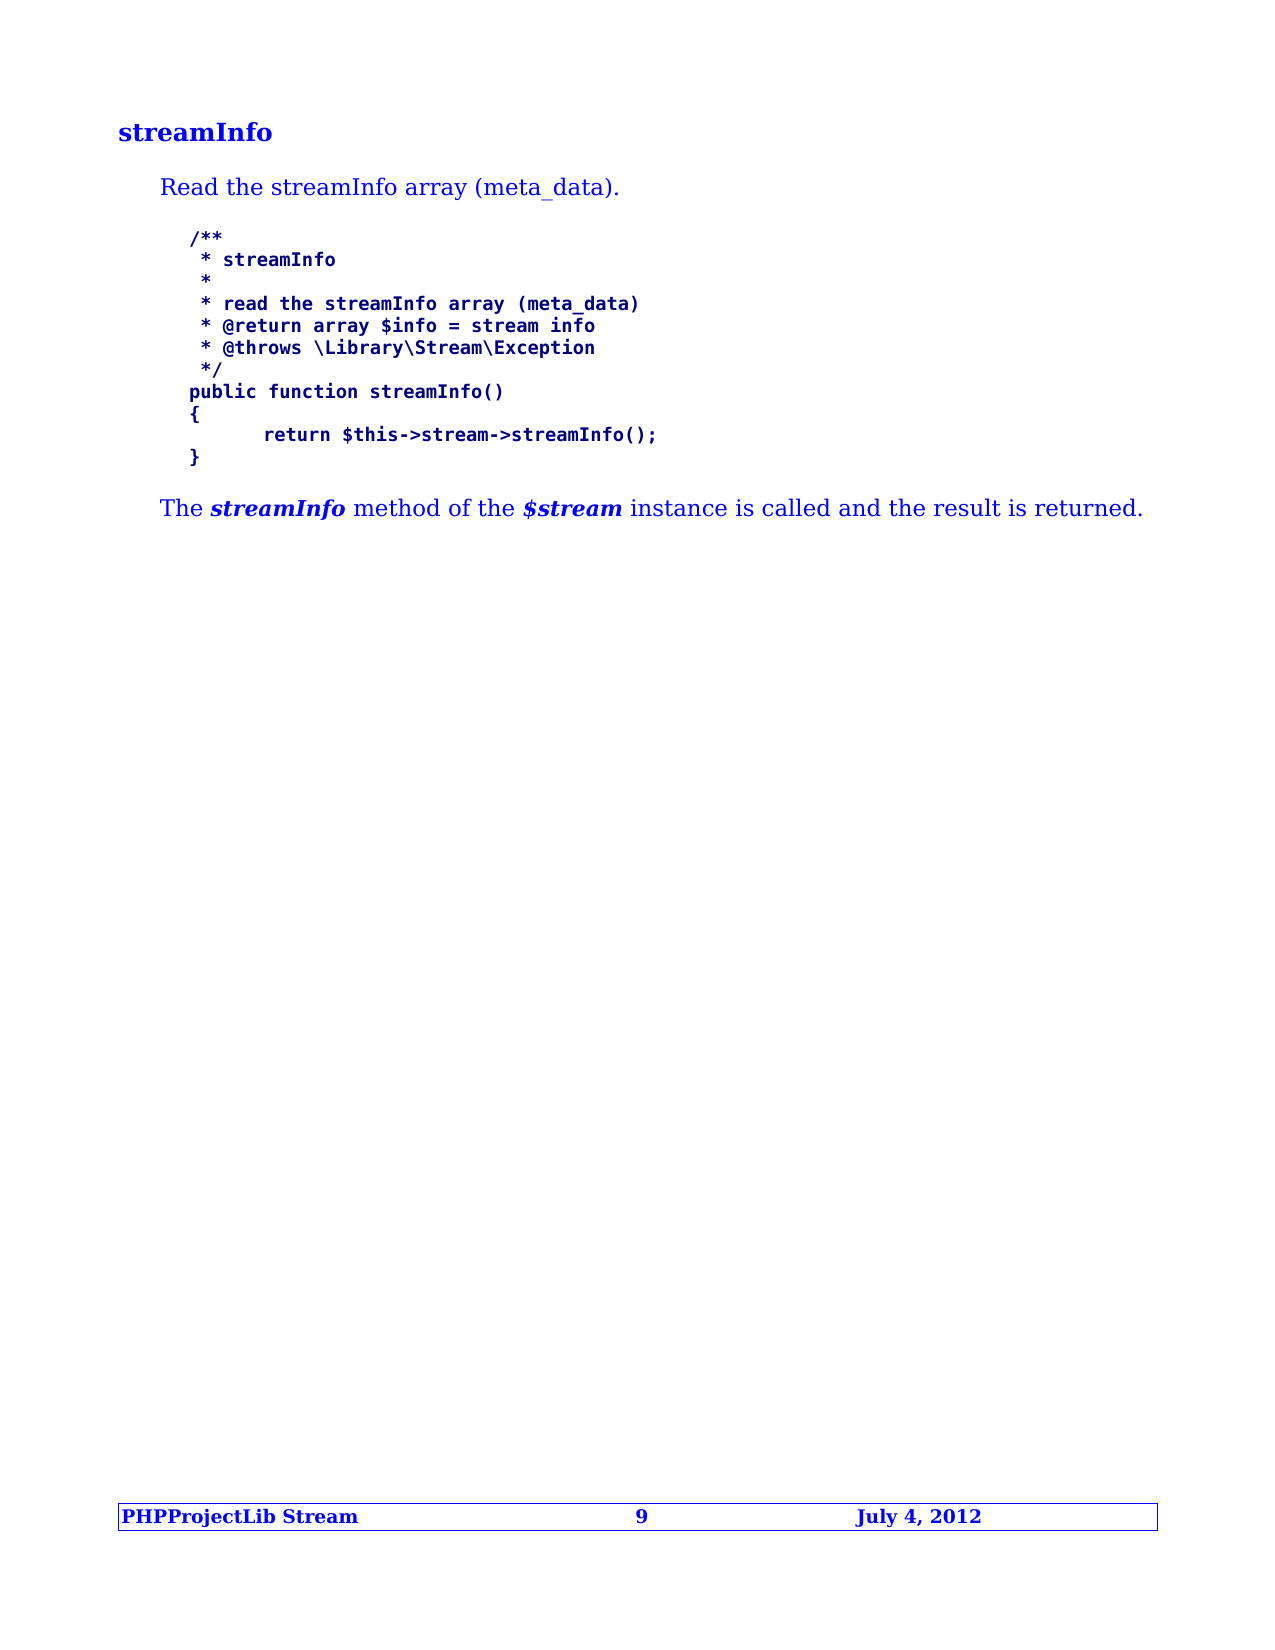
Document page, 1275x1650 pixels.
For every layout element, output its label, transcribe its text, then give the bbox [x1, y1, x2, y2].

list */ [189, 359, 1157, 381]
list * @throws \Library\Stream\Exception [189, 337, 1157, 359]
list * @return array $info = stream info [189, 315, 1157, 337]
list * read the streamInfo array (meta_data) [189, 293, 1157, 315]
text Read the streamInfo array (meta_data). [159, 174, 1157, 201]
list return $this->stream->streamInfo(); [189, 424, 1157, 446]
text The streamInfo method of the $stream instance is called and the result is returned. [159, 495, 1157, 521]
list { [189, 402, 1157, 424]
list * [189, 271, 1157, 293]
list } [189, 446, 1157, 468]
list /** [189, 227, 1157, 249]
list public function streamInfo() [189, 381, 1157, 402]
title streamInfo [118, 118, 1157, 147]
list * streamInfo [189, 249, 1157, 271]
